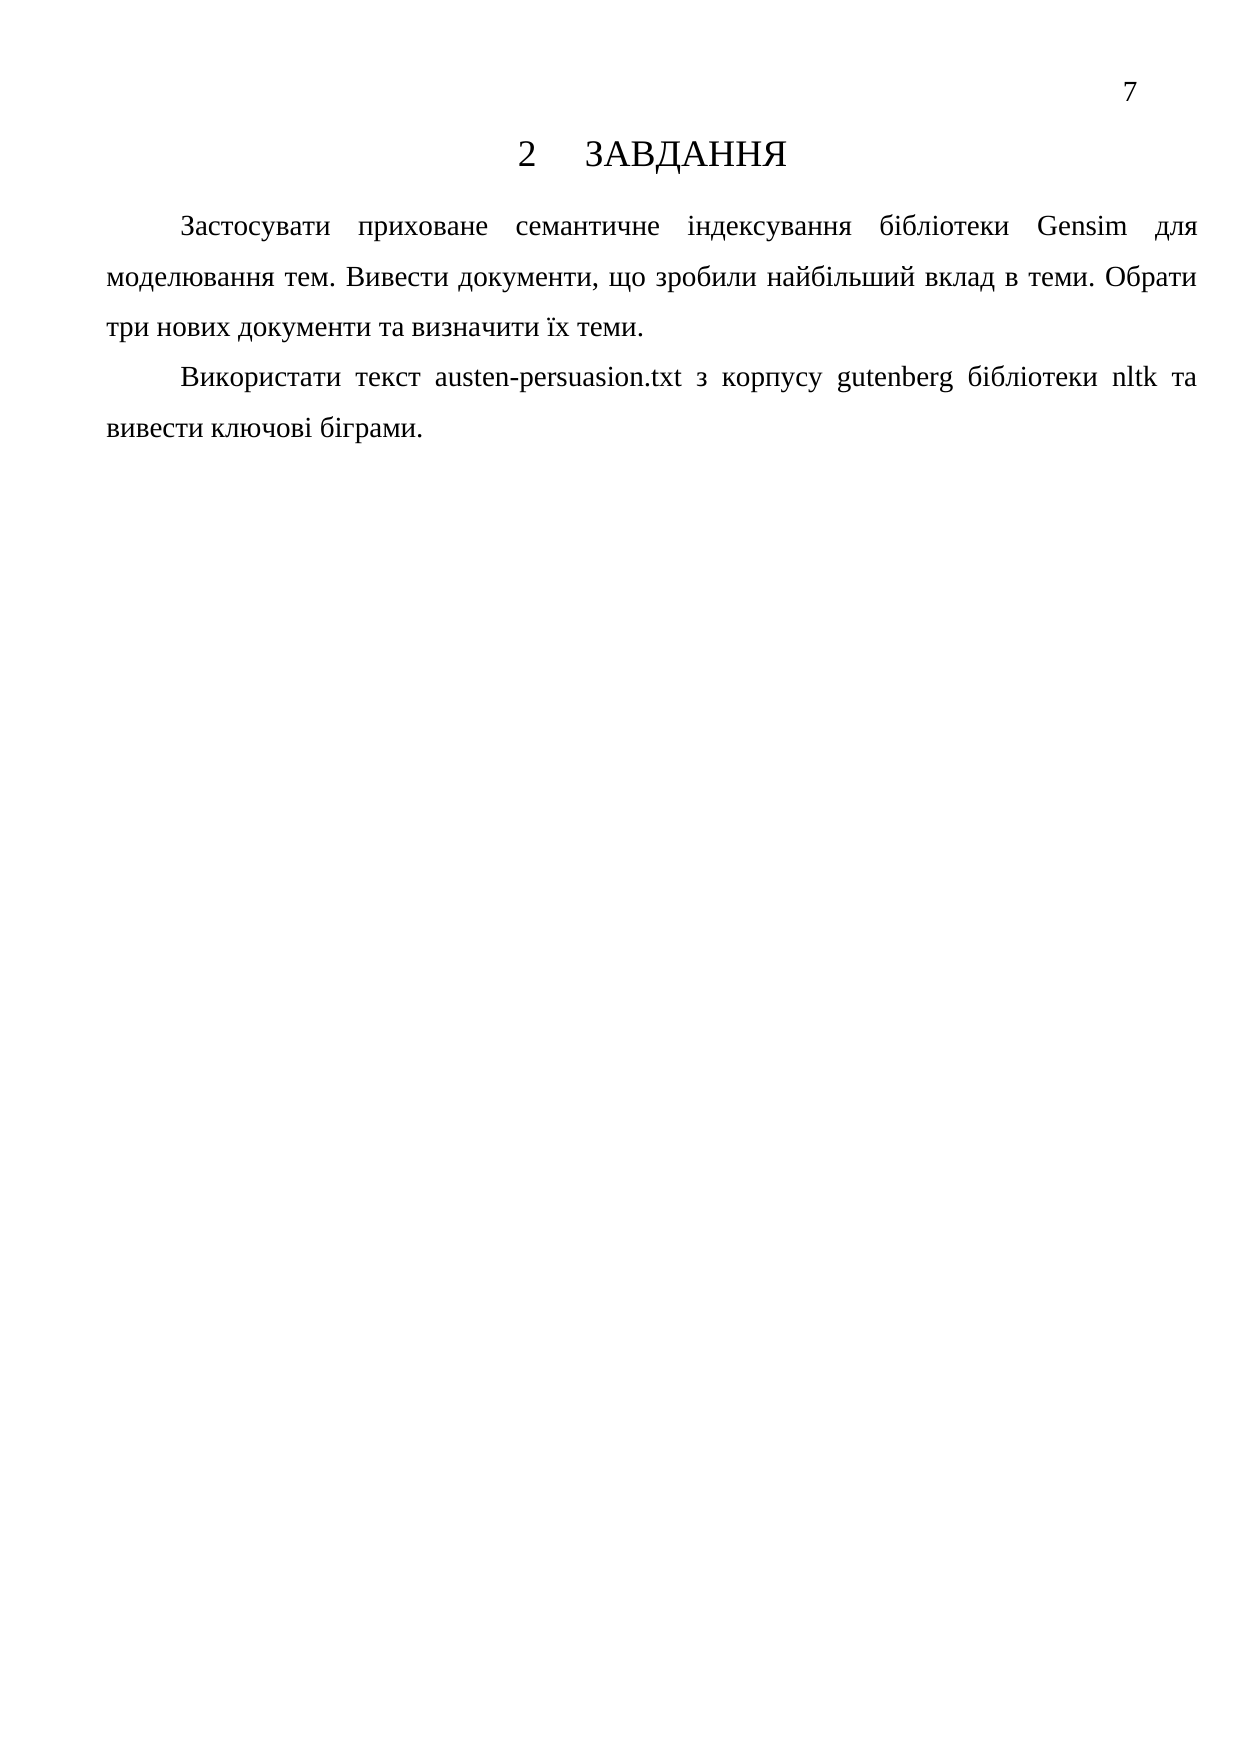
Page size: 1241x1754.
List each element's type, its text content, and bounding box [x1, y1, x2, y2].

text Використати текст austen-persuasion.txt з корпусу gutenberg бібліотеки nltk та вивести ключові біграми. [106, 359, 1198, 443]
subtitle Завдання [106, 131, 1198, 174]
text Застосувати приховане семантичне індексування бібліотеки Gensim для моделювання тем. Вивести документи, що зробили найбільший вклад в теми. Обрати три нових документи та визначити їх теми. [106, 208, 1198, 343]
